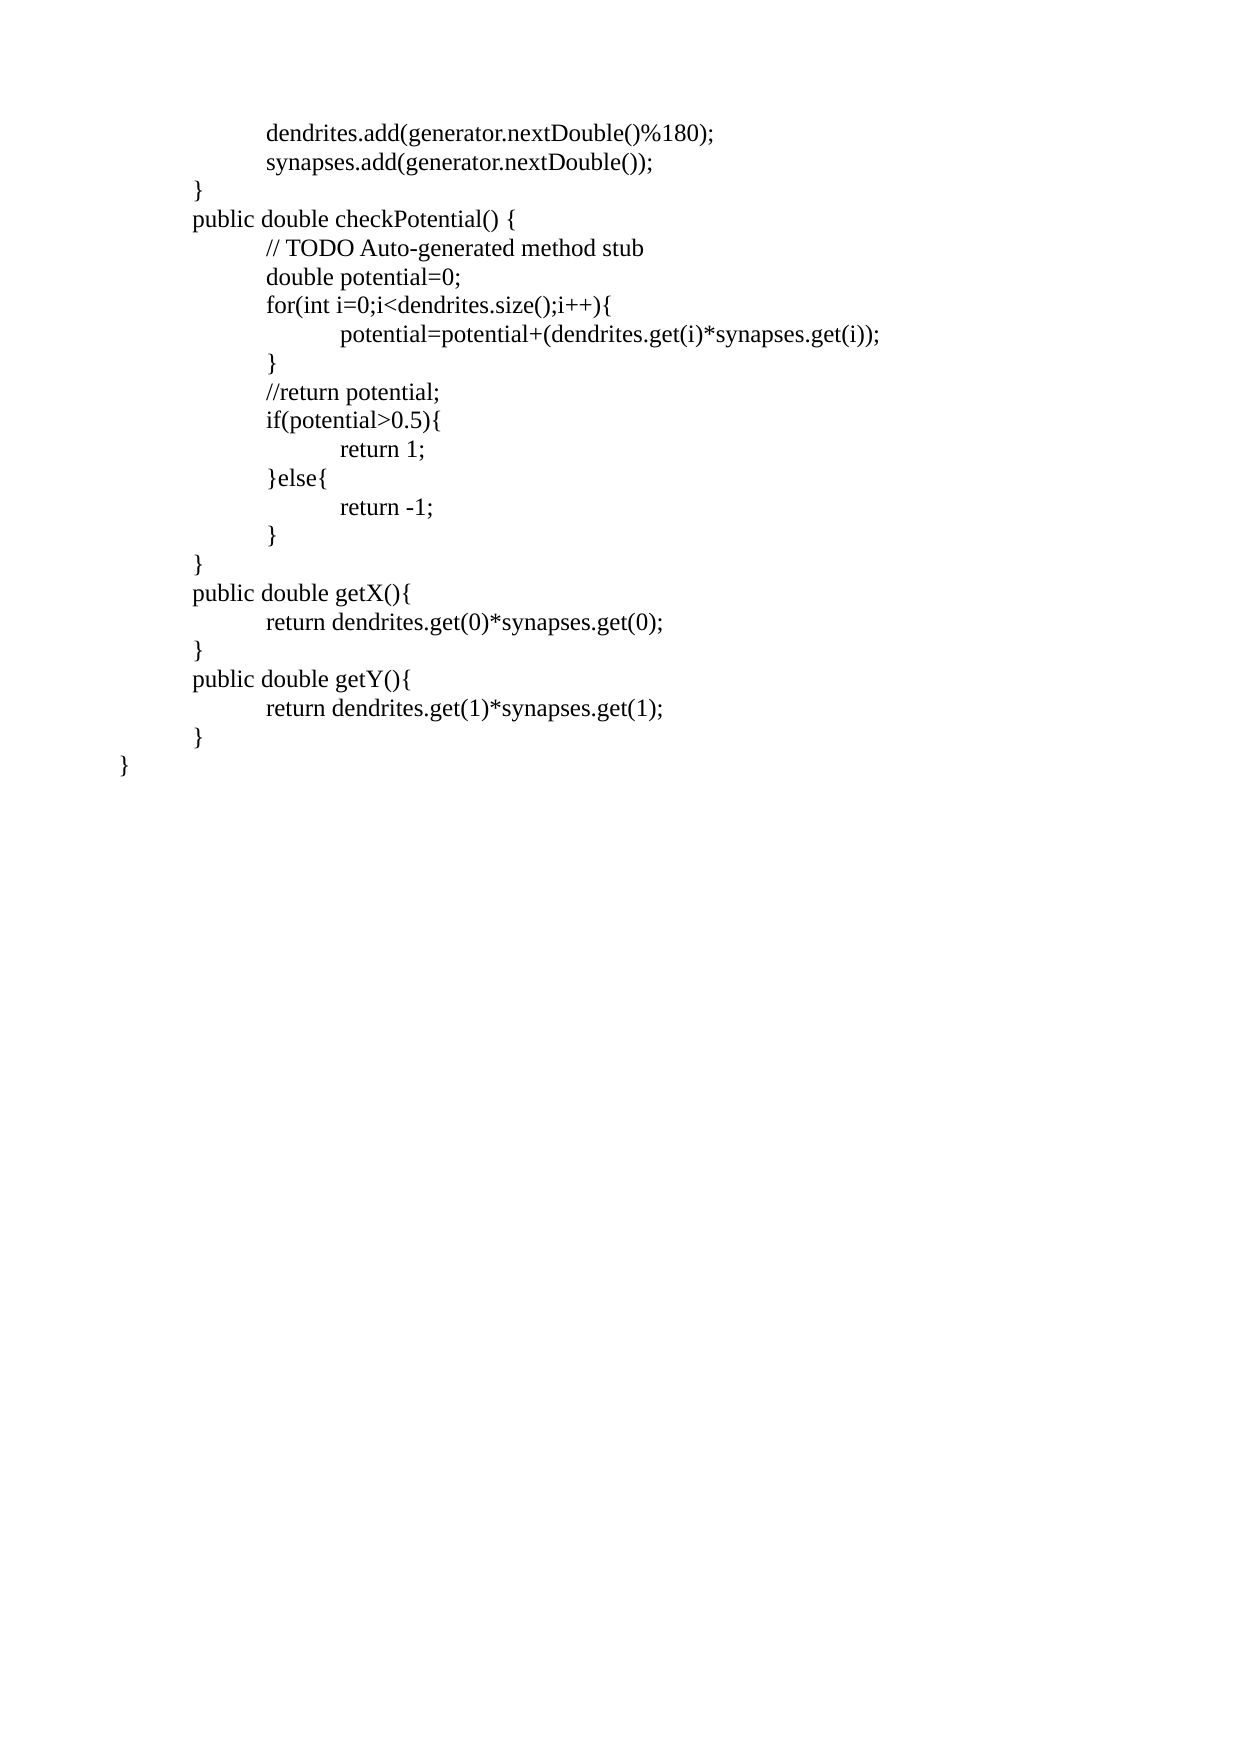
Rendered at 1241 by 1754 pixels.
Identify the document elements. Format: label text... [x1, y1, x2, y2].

text } [118, 636, 1122, 664]
text public double getY(){ [118, 664, 1122, 693]
text return dendrites.get(1)*synapses.get(1); [118, 693, 1122, 722]
text public double checkPotential() { [118, 204, 1122, 233]
text } [118, 348, 1122, 377]
text double potential=0; [118, 262, 1122, 291]
text } [118, 176, 1122, 204]
text } [118, 722, 1122, 751]
text synapses.add(generator.nextDouble()); [118, 147, 1122, 176]
text return -1; [118, 492, 1122, 521]
text for(int i=0;i<dendrites.size();i++){ [118, 291, 1122, 319]
text // TODO Auto-generated method stub [118, 233, 1122, 262]
text if(potential>0.5){ [118, 406, 1122, 434]
text public double getX(){ [118, 578, 1122, 607]
text dendrites.add(generator.nextDouble()%180); [118, 118, 1122, 147]
text }else{ [118, 463, 1122, 492]
text } [118, 549, 1122, 578]
text } [118, 751, 1122, 779]
text potential=potential+(dendrites.get(i)*synapses.get(i)); [118, 319, 1122, 348]
text } [118, 521, 1122, 549]
text return dendrites.get(0)*synapses.get(0); [118, 607, 1122, 636]
text return 1; [118, 434, 1122, 463]
text //return potential; [118, 377, 1122, 406]
